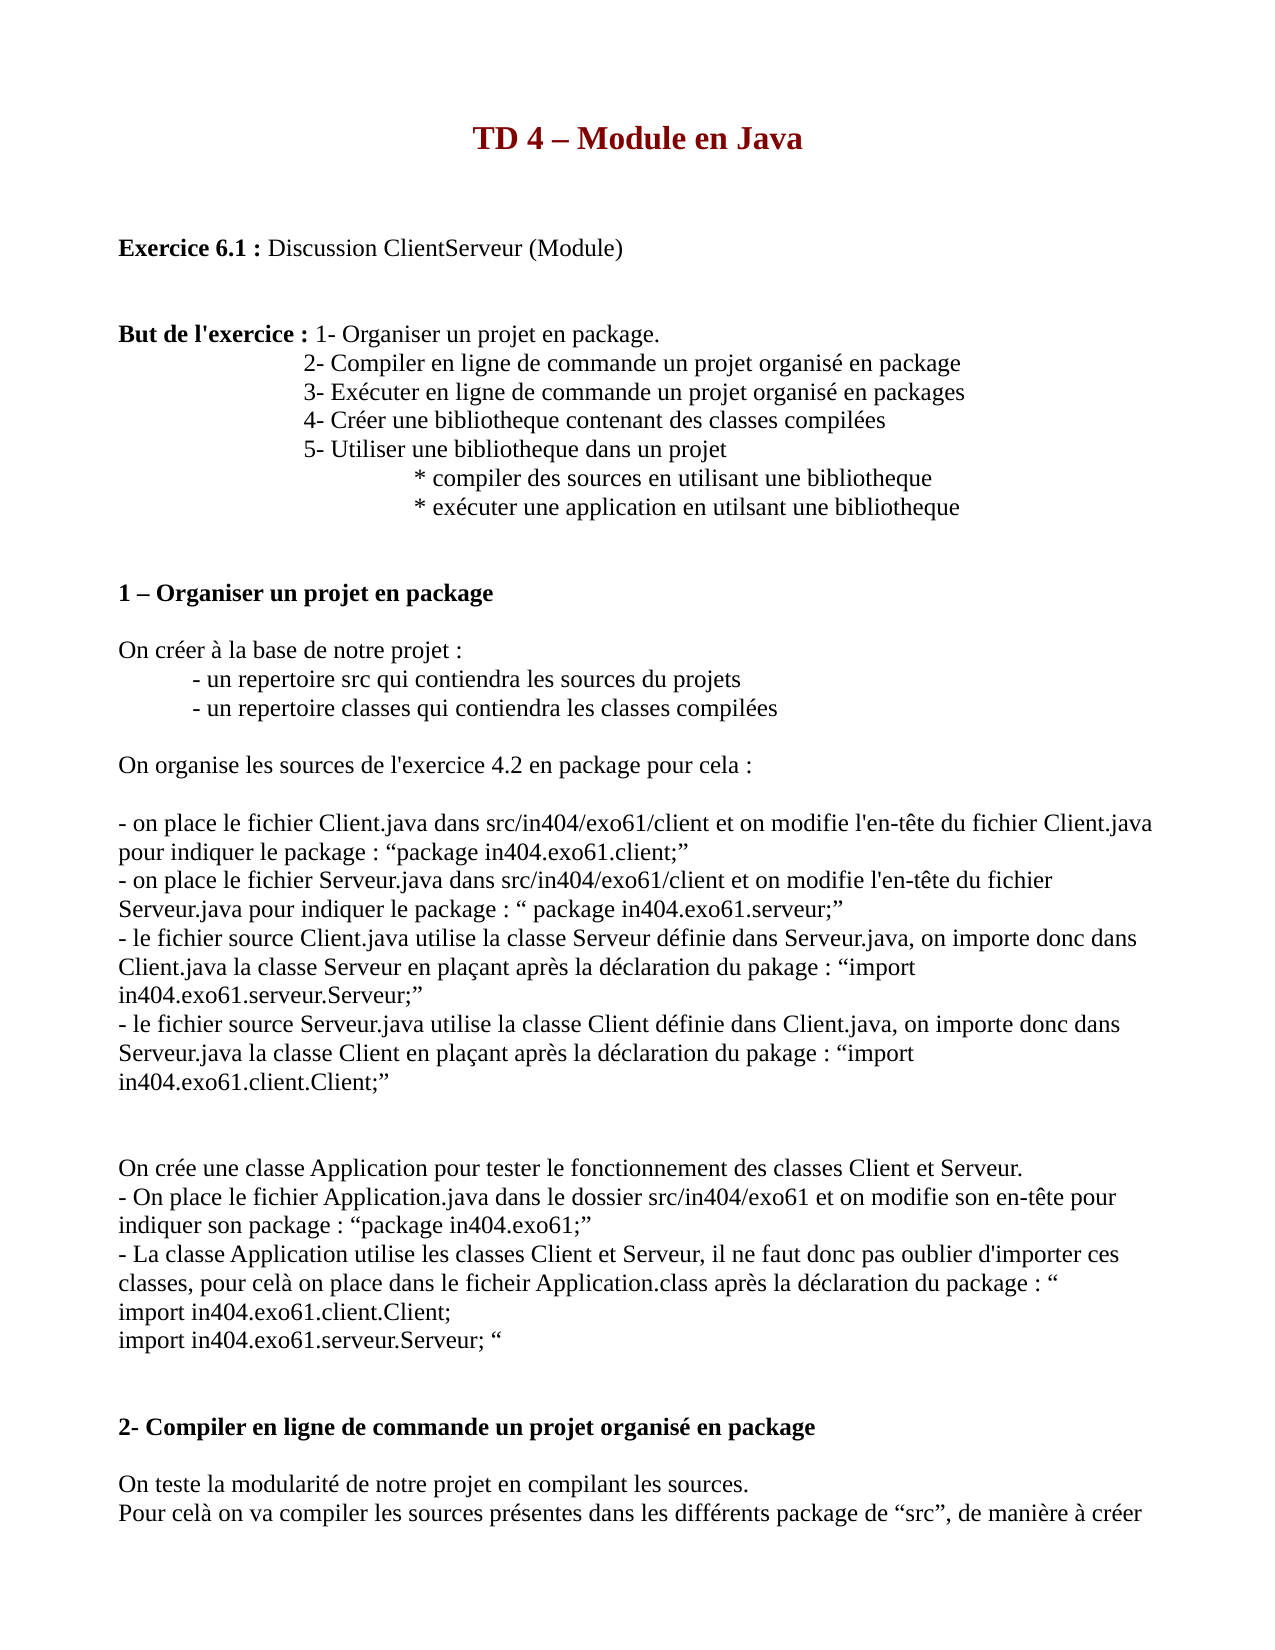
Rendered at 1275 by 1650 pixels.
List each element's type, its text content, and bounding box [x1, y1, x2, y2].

text On crée une classe Application pour tester le fonctionnement des classes Client et Serveur. [118, 1153, 1157, 1182]
text On créer à la base de notre projet : [118, 636, 1157, 664]
text On teste la modularité de notre projet en compilant les sources. [118, 1469, 1157, 1498]
text 2- Compiler en ligne de commande un projet organisé en package [118, 1412, 1157, 1441]
text import in404.exo61.serveur.Serveur; “ [118, 1326, 1157, 1354]
text Exercice 6.1 : Discussion ClientServeur (Module) [118, 233, 1157, 262]
text - On place le fichier Application.java dans le dossier src/in404/exo61 et on modifie son en-tête pour indiquer son package : “package in404.exo61;” [118, 1182, 1157, 1239]
text import in404.exo61.client.Client; [118, 1297, 1157, 1326]
text On organise les sources de l'exercice 4.2 en package pour cela : [118, 751, 1157, 779]
text 2- Compiler en ligne de commande un projet organisé en package [118, 348, 1157, 377]
text 4- Créer une bibliotheque contenant des classes compilées [118, 406, 1157, 434]
text 5- Utiliser une bibliotheque dans un projet [118, 434, 1157, 463]
text - le fichier source Serveur.java utilise la classe Client définie dans Client.java, on importe donc dans Serveur.java la classe Client en plaçant après la déclaration du pakage : “import in404.exo61.client.Client;” [118, 1009, 1157, 1096]
text * compiler des sources en utilisant une bibliotheque [118, 463, 1157, 492]
text TD 4 – Module en Java [118, 118, 1157, 156]
text - La classe Application utilise les classes Client et Serveur, il ne faut donc pas oublier d'importer ces classes, pour celà on place dans le ficheir Application.class après la déclaration du package : “ [118, 1239, 1157, 1297]
text * exécuter une application en utilsant une bibliotheque [118, 492, 1157, 521]
text 3- Exécuter en ligne de commande un projet organisé en packages [118, 377, 1157, 406]
text Pour celà on va compiler les sources présentes dans les différents package de “src”, de manière à créer [118, 1498, 1157, 1527]
text But de l'exercice : 1- Organiser un projet en package. [118, 319, 1157, 348]
text - un repertoire src qui contiendra les sources du projets [118, 664, 1157, 693]
text - on place le fichier Serveur.java dans src/in404/exo61/client et on modifie l'en-tête du fichier Serveur.java pour indiquer le package : “ package in404.exo61.serveur;” [118, 866, 1157, 923]
text - le fichier source Client.java utilise la classe Serveur définie dans Serveur.java, on importe donc dans Client.java la classe Serveur en plaçant après la déclaration du pakage : “import in404.exo61.serveur.Serveur;” [118, 923, 1157, 1009]
text 1 – Organiser un projet en package [118, 578, 1157, 607]
text - un repertoire classes qui contiendra les classes compilées [118, 693, 1157, 722]
text - on place le fichier Client.java dans src/in404/exo61/client et on modifie l'en-tête du fichier Client.java pour indiquer le package : “package in404.exo61.client;” [118, 808, 1157, 866]
